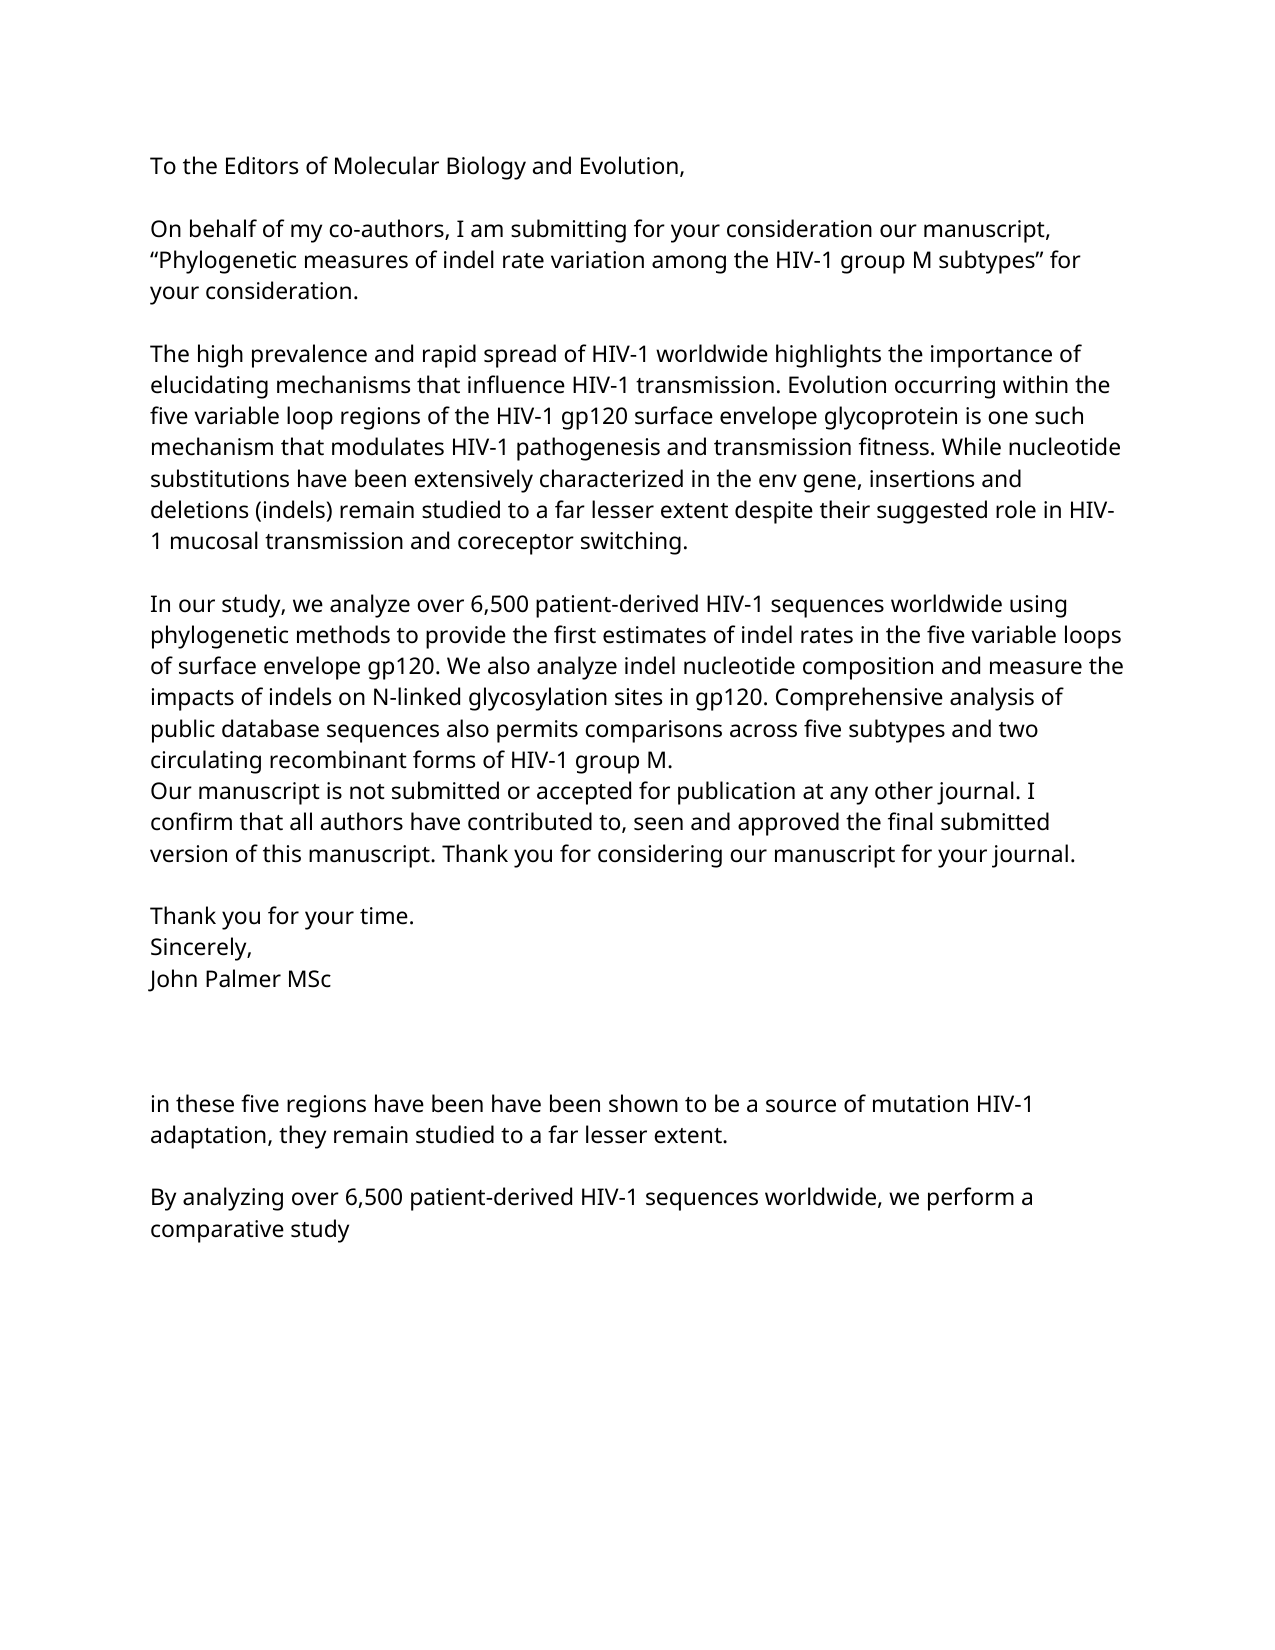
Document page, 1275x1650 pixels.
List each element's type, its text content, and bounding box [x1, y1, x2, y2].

text The high prevalence and rapid spread of HIV-1 worldwide highlights the importance of elucidating mechanisms that influence HIV-1 transmission. Evolution occurring within the five variable loop regions of the HIV-1 gp120 surface envelope glycoprotein is one such mechanism that modulates HIV-1 pathogenesis and transmission fitness. While nucleotide substitutions have been extensively characterized in the env gene, insertions and deletions (indels) remain studied to a far lesser extent despite their suggested role in HIV-1 mucosal transmission and coreceptor switching. [150, 337, 1125, 556]
text To the Editors of Molecular Biology and Evolution, [150, 150, 1125, 181]
text Our manuscript is not submitted or accepted for publication at any other journal. I confirm that all authors have contributed to, seen and approved the final submitted version of this manuscript. Thank you for considering our manuscript for your journal. [150, 775, 1125, 869]
text On behalf of my co-authors, I am submitting for your consideration our manuscript, “Phylogenetic measures of indel rate variation among the HIV-1 group M subtypes” for your consideration. [150, 212, 1125, 306]
text By analyzing over 6,500 patient-derived HIV-1 sequences worldwide, we perform a comparative study [150, 1181, 1125, 1244]
text Thank you for your time. [150, 900, 1125, 931]
text in these five regions have been have been shown to be a source of mutation HIV-1 adaptation, they remain studied to a far lesser extent. [150, 1087, 1125, 1150]
text John Palmer MSc [150, 962, 1125, 994]
text In our study, we analyze over 6,500 patient-derived HIV-1 sequences worldwide using phylogenetic methods to provide the first estimates of indel rates in the five variable loops of surface envelope gp120. We also analyze indel nucleotide composition and measure the impacts of indels on N-linked glycosylation sites in gp120. Comprehensive analysis of public database sequences also permits comparisons across five subtypes and two circulating recombinant forms of HIV-1 group M. [150, 587, 1125, 775]
text Sincerely, [150, 931, 1125, 962]
